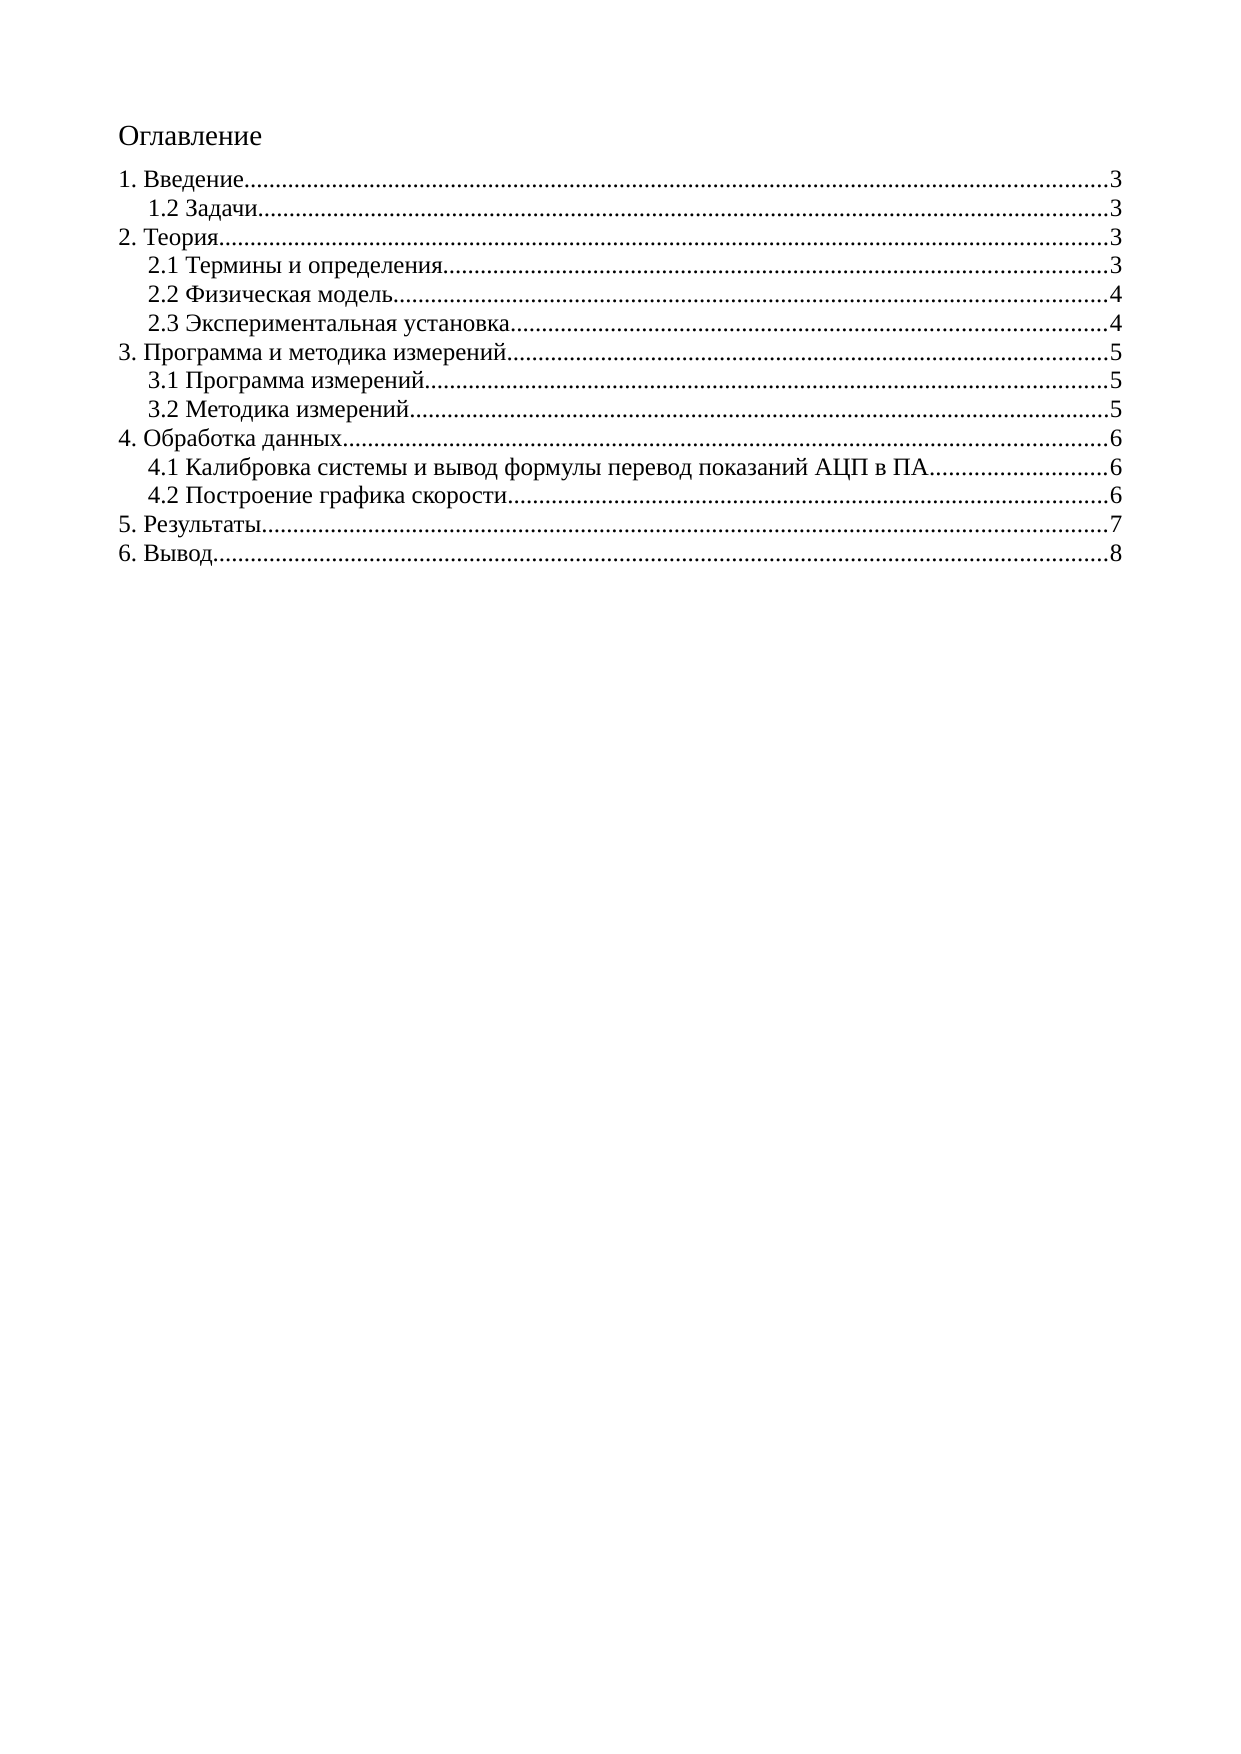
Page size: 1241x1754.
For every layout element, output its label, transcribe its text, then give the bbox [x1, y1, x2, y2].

text 3. Программа и методика измерений. 5 [118, 337, 1122, 365]
text 2.1 Термины и определения. 3 [148, 250, 1122, 279]
text 2. Теория 3 [118, 222, 1122, 250]
text 1. Введение 3 [118, 164, 1122, 193]
text 3.1 Программа измерений. 5 [148, 365, 1122, 394]
text 6. Вывод 8 [118, 538, 1122, 567]
text 4.1 Калибровка системы и вывод формулы перевод показаний АЦП в ПА. 6 [148, 452, 1122, 480]
text 2.2 Физическая модель 4 [148, 279, 1122, 308]
text 3.2 Методика измерений. 5 [148, 394, 1122, 423]
subtitle Оглавление [118, 118, 1122, 152]
text 4.2 Построение графика скорости. 6 [148, 480, 1122, 509]
text 1.2 Задачи 3 [148, 193, 1122, 222]
text 5. Результаты 7 [118, 509, 1122, 538]
text 4. Обработка данных. 6 [118, 423, 1122, 452]
text 2.3 Экспериментальная установка 4 [148, 308, 1122, 337]
